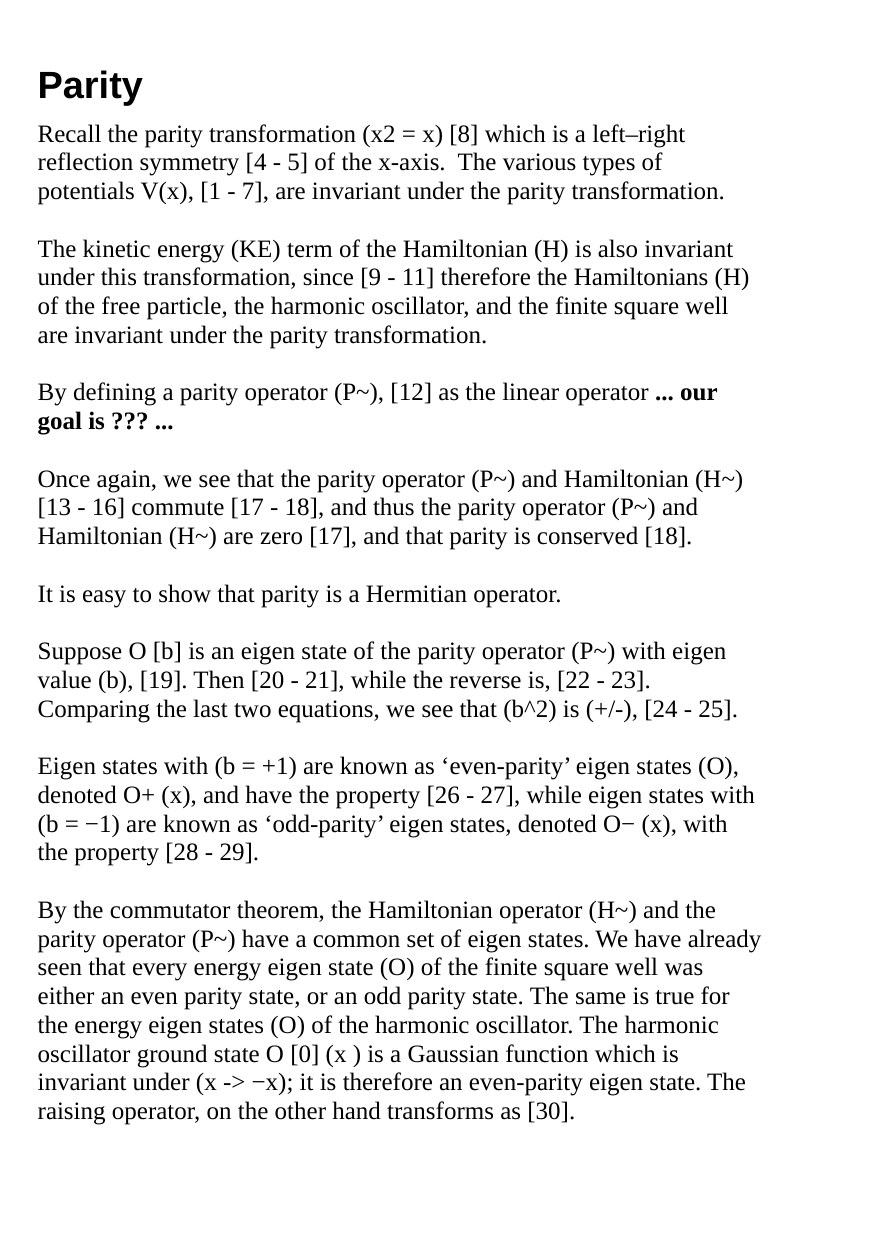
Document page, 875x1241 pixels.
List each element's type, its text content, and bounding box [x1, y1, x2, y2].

text Eigen states with (b = +1) are known as ‘even-parity’ eigen states (O), denoted O+ (x), and have the property [26 - 27], while eigen states with (b = −1) are known as ‘odd-parity’ eigen states, denoted O− (x), with the property [28 - 29]. [37, 751, 762, 866]
text By the commutator theorem, the Hamiltonian operator (H~) and the parity operator (P~) have a common set of eigen states. We have already seen that every energy eigen state (O) of the finite square well was either an even parity state, or an odd parity state. The same is true for the energy eigen states (O) of the harmonic oscillator. The harmonic oscillator ground state O [0] (x ) is a Gaussian function which is invariant under (x -> −x); it is therefore an even-parity eigen state. The raising operator, on the other hand transforms as [30]. [37, 895, 762, 1125]
text By defining a parity operator (P~), [12] as the linear operator ... our goal is ??? ... [37, 377, 762, 435]
subtitle Parity [37, 62, 762, 106]
text Once again, we see that the parity operator (P~) and Hamiltonian (H~) [13 - 16] commute [17 - 18], and thus the parity operator (P~) and Hamiltonian (H~) are zero [17], and that parity is conserved [18]. [37, 464, 762, 550]
text It is easy to show that parity is a Hermitian operator. [37, 579, 762, 607]
text Recall the parity transformation (x2 = x) [8] which is a left–right reflection symmetry [4 - 5] of the x-axis. The various types of potentials V(x), [1 - 7], are invariant under the parity transformation. [37, 119, 762, 205]
text Suppose O [b] is an eigen state of the parity operator (P~) with eigen value (b), [19]. Then [20 - 21], while the reverse is, [22 - 23]. Comparing the last two equations, we see that (b^2) is (+/-), [24 - 25]. [37, 636, 762, 722]
text The kinetic energy (KE) term of the Hamiltonian (H) is also invariant under this transformation, since [9 - 11] therefore the Hamiltonians (H) of the free particle, the harmonic oscillator, and the finite square well are invariant under the parity transformation. [37, 234, 762, 349]
